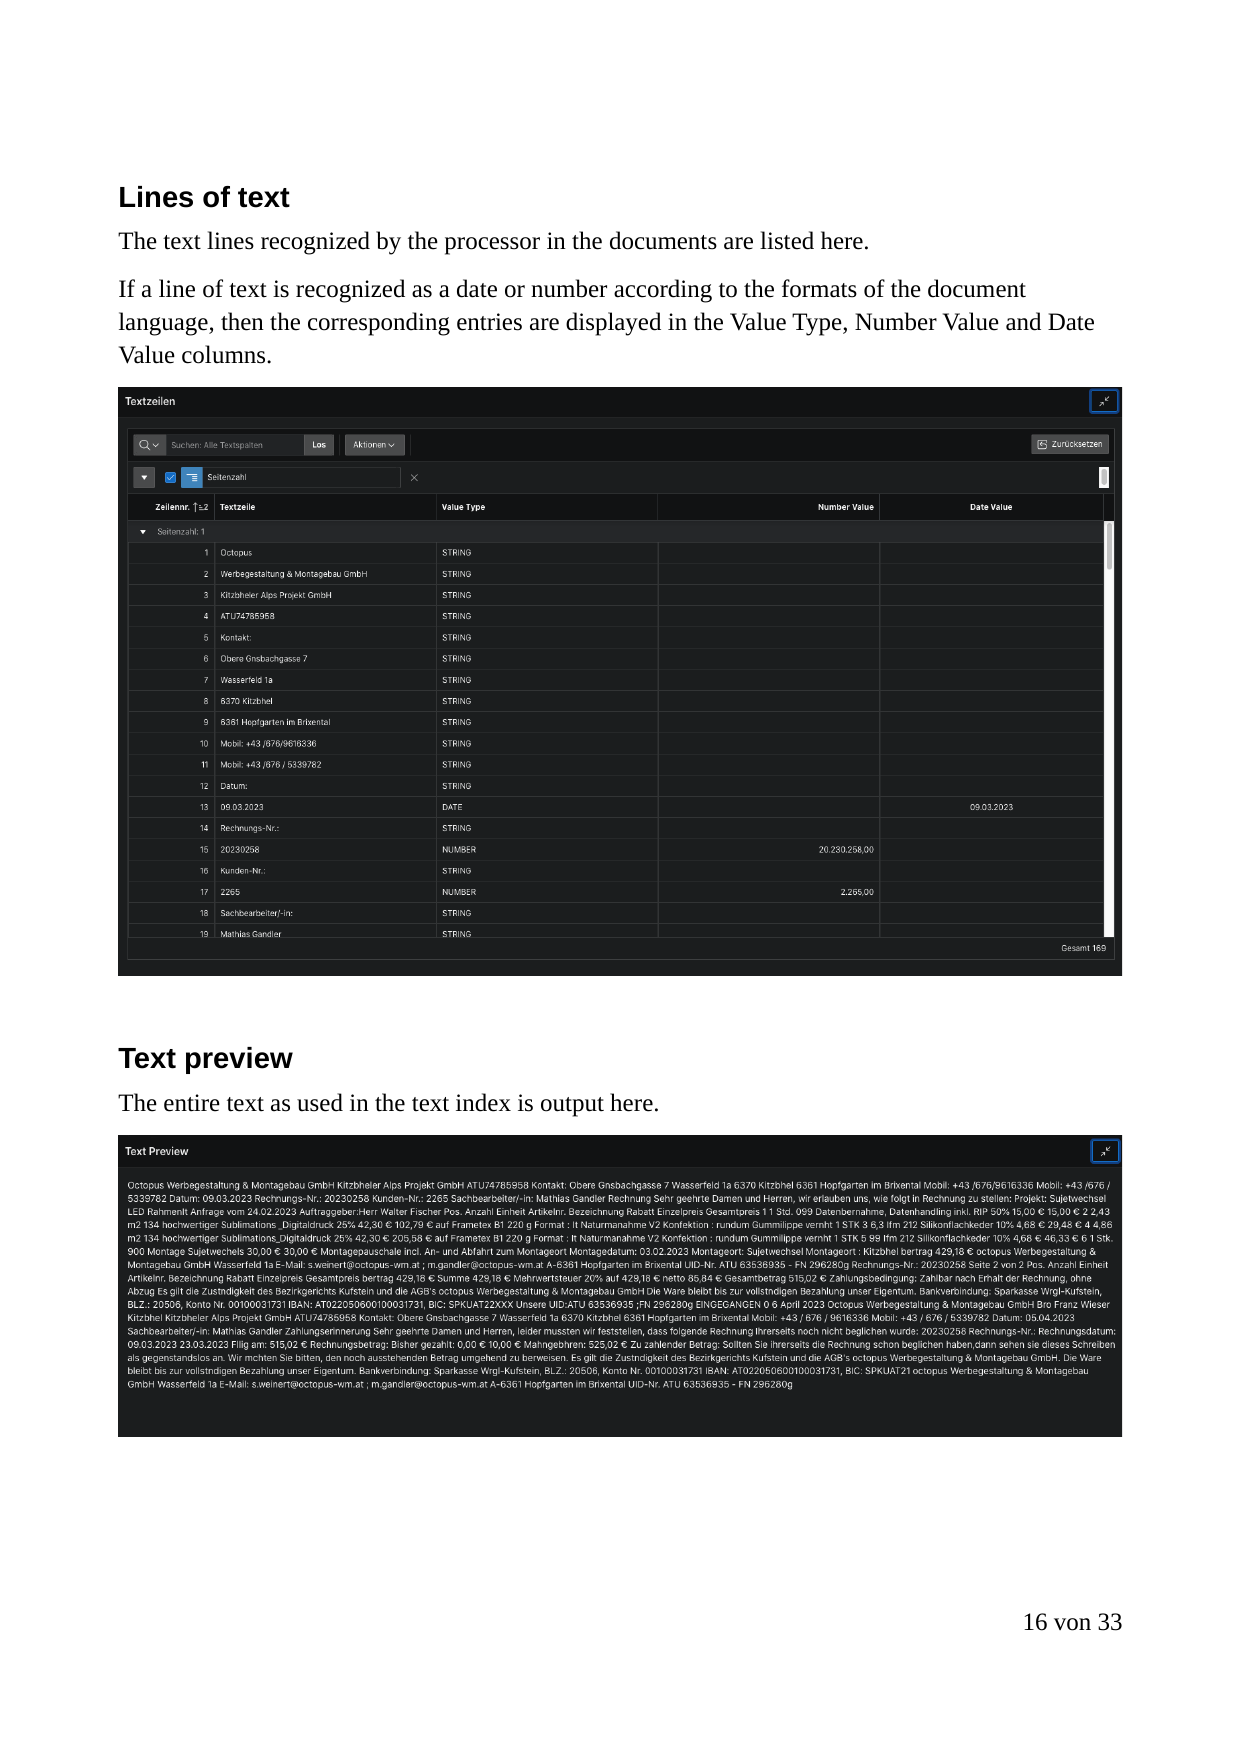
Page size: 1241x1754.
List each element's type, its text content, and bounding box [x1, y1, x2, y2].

picture [118, 387, 1123, 976]
subtitle Lines of text [118, 180, 1122, 214]
subtitle Text preview [118, 1042, 1122, 1075]
text If a line of text is recognized as a date or number according to the formats of the document language, then the corresponding entries are displayed in the Value Type, Number Value and Date Value columns. [118, 274, 1122, 369]
picture [118, 1135, 1123, 1437]
text The entire text as used in the text index is output here. [118, 1088, 1122, 1116]
text The text lines recognized by the processor in the documents are listed here. [118, 226, 1122, 255]
